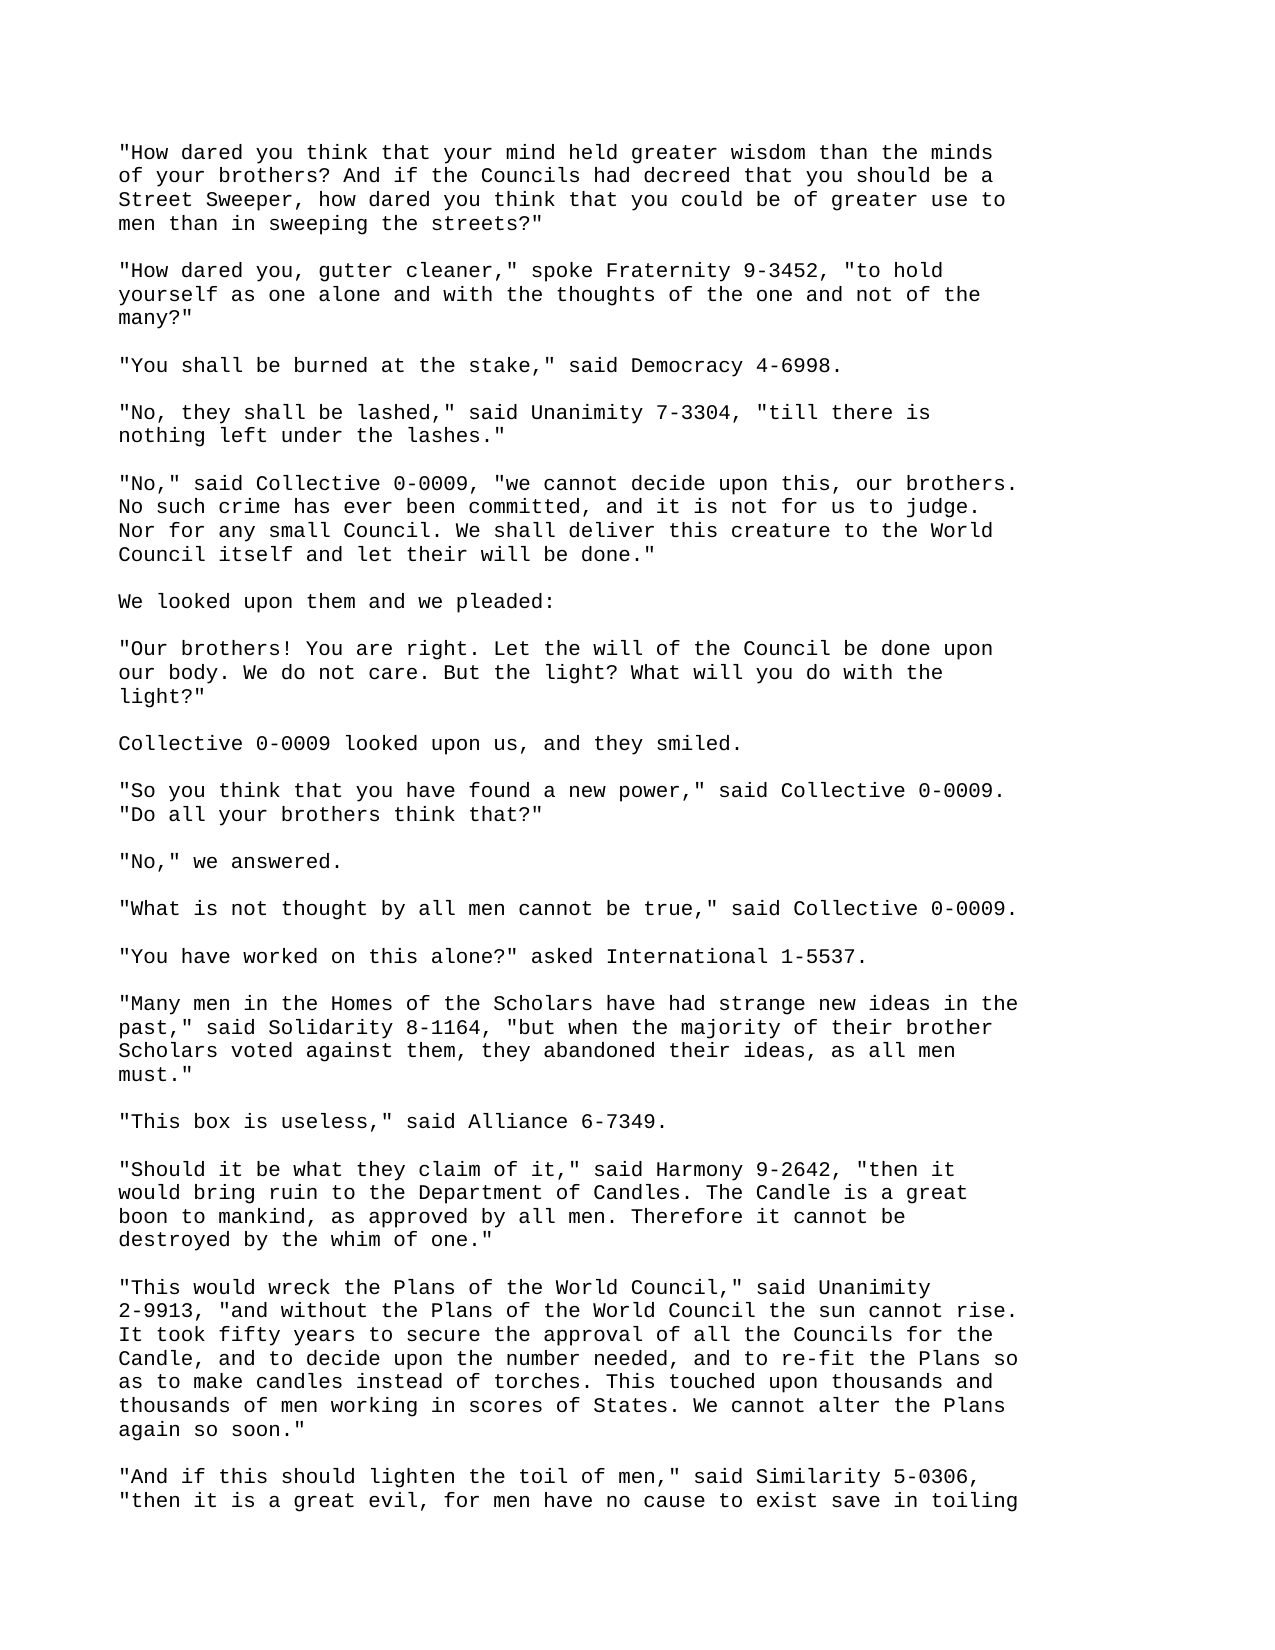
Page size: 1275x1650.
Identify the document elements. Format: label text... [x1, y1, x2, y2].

text boon to mankind, as approved by all men. Therefore it cannot be [118, 1206, 1157, 1229]
text "So you think that you have found a new power," said Collective 0-0009. [118, 780, 1157, 804]
text "And if this should lighten the toil of men," said Similarity 5-0306, [118, 1466, 1157, 1489]
text Council itself and let their will be done." [118, 544, 1157, 567]
text 2-9913, "and without the Plans of the World Council the sun cannot rise. [118, 1300, 1157, 1324]
text "Do all your brothers think that?" [118, 804, 1157, 827]
text "No, they shall be lashed," said Unanimity 7-3304, "till there is [118, 402, 1157, 426]
text Street Sweeper, how dared you think that you could be of greater use to [118, 189, 1157, 213]
text yourself as one alone and with the thoughts of the one and not of the [118, 284, 1157, 307]
text thousands of men working in scores of States. We cannot alter the Plans [118, 1395, 1157, 1419]
text "No," we answered. [118, 851, 1157, 875]
text nothing left under the lashes." [118, 426, 1157, 449]
text "How dared you think that your mind held greater wisdom than the minds [118, 142, 1157, 165]
text "How dared you, gutter cleaner," spoke Fraternity 9-3452, "to hold [118, 260, 1157, 284]
text "What is not thought by all men cannot be true," said Collective 0-0009. [118, 898, 1157, 922]
text It took fifty years to secure the approval of all the Councils for the [118, 1324, 1157, 1348]
text "This would wreck the Plans of the World Council," said Unanimity [118, 1277, 1157, 1300]
text "No," said Collective 0-0009, "we cannot decide upon this, our brothers. [118, 473, 1157, 496]
text destroyed by the whim of one." [118, 1229, 1157, 1253]
text "Many men in the Homes of the Scholars have had strange new ideas in the [118, 993, 1157, 1017]
text would bring ruin to the Department of Candles. The Candle is a great [118, 1182, 1157, 1206]
text Scholars voted against them, they abandoned their ideas, as all men [118, 1040, 1157, 1064]
text light?" [118, 686, 1157, 709]
text "You shall be burned at the stake," said Democracy 4-6998. [118, 354, 1157, 378]
text "You have worked on this alone?" asked International 1-5537. [118, 946, 1157, 969]
text Collective 0-0009 looked upon us, and they smiled. [118, 733, 1157, 757]
text again so soon." [118, 1419, 1157, 1442]
text many?" [118, 307, 1157, 331]
text "This box is useless," said Alliance 6-7349. [118, 1111, 1157, 1135]
text men than in sweeping the streets?" [118, 213, 1157, 236]
text We looked upon them and we pleaded: [118, 591, 1157, 615]
text as to make candles instead of torches. This touched upon thousands and [118, 1371, 1157, 1395]
text Candle, and to decide upon the number needed, and to re-fit the Plans so [118, 1348, 1157, 1371]
text our body. We do not care. But the light? What will you do with the [118, 662, 1157, 686]
text "then it is a great evil, for men have no cause to exist save in toiling [118, 1489, 1157, 1513]
text must." [118, 1064, 1157, 1088]
text "Should it be what they claim of it," said Harmony 9-2642, "then it [118, 1158, 1157, 1182]
text Nor for any small Council. We shall deliver this creature to the World [118, 520, 1157, 544]
text "Our brothers! You are right. Let the will of the Council be done upon [118, 638, 1157, 662]
text of your brothers? And if the Councils had decreed that you should be a [118, 165, 1157, 189]
text No such crime has ever been committed, and it is not for us to judge. [118, 496, 1157, 520]
text past," said Solidarity 8-1164, "but when the majority of their brother [118, 1017, 1157, 1040]
